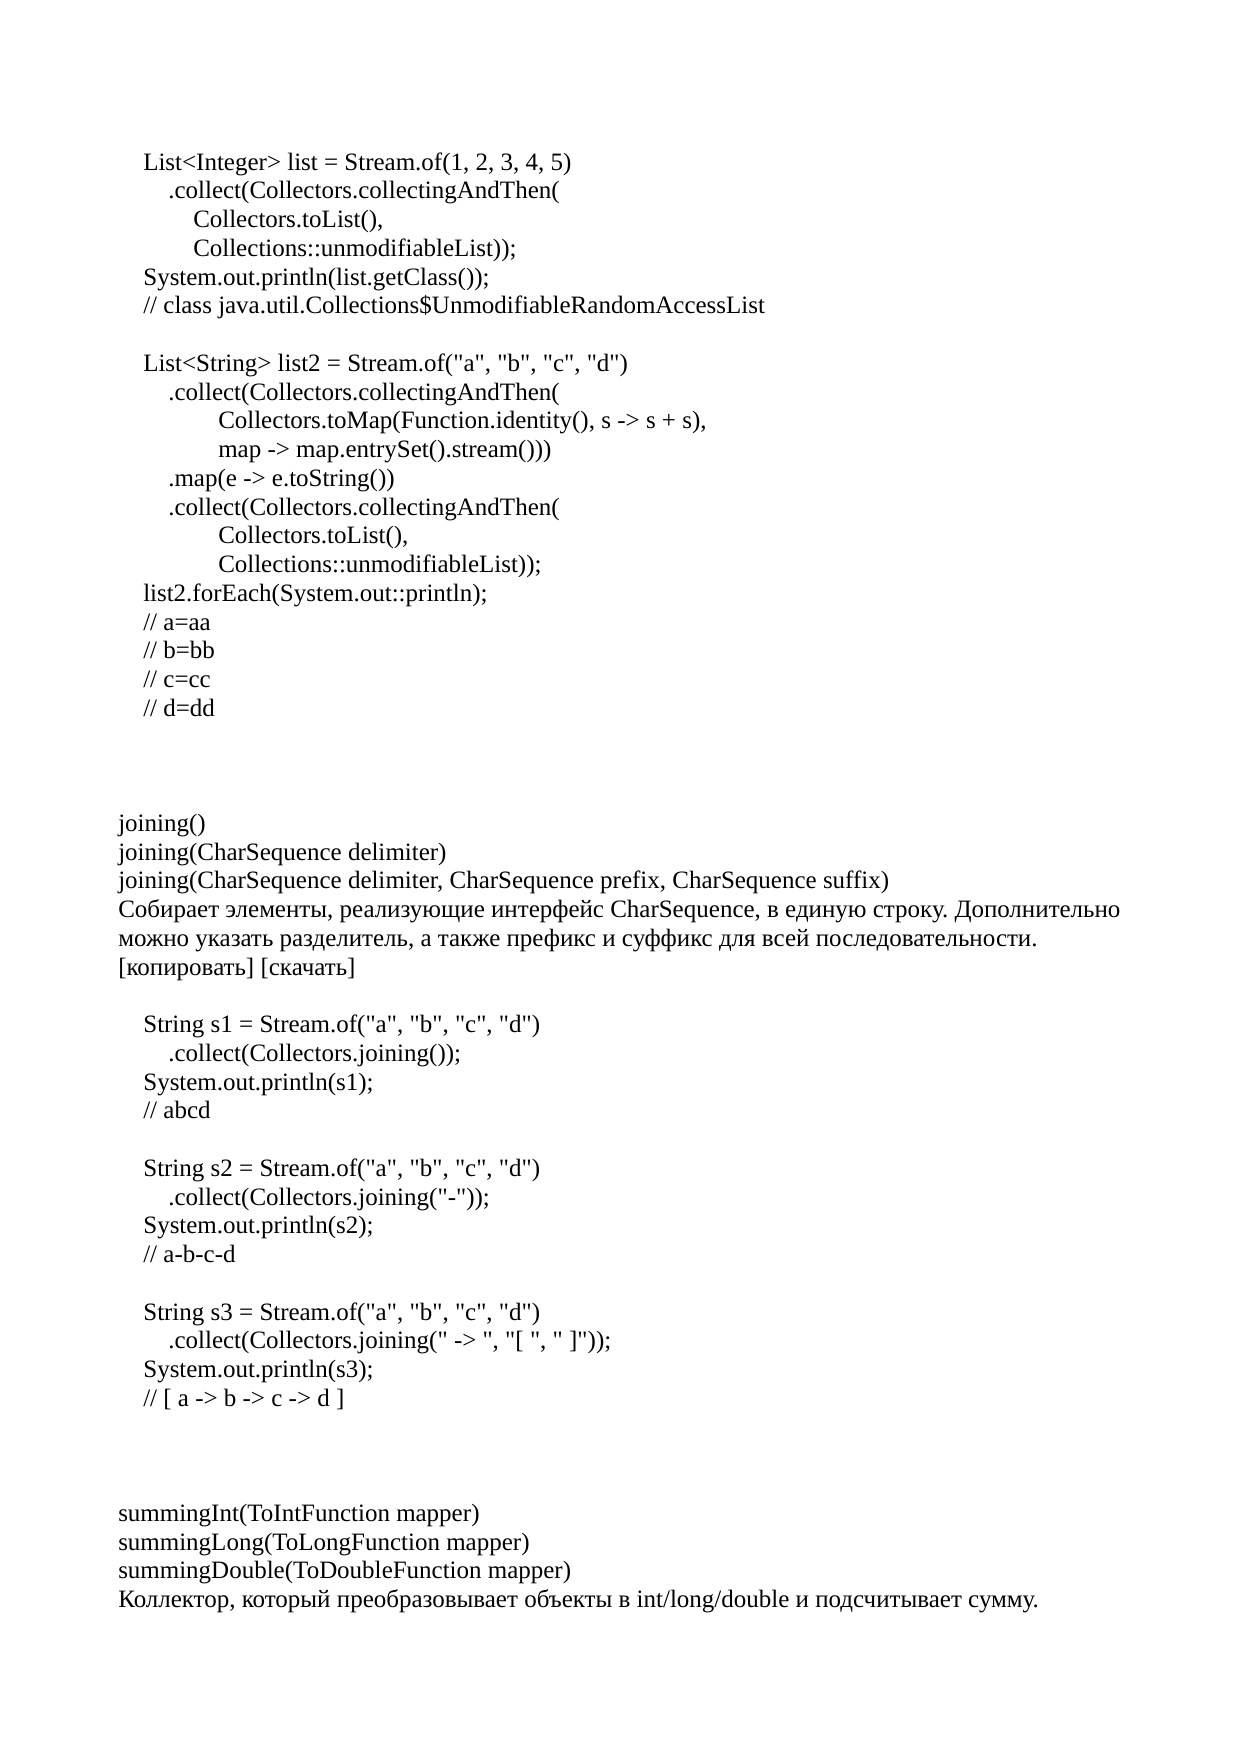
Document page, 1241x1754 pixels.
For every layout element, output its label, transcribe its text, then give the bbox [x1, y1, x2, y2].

text System.out.println(s1); [118, 1067, 1122, 1096]
text summingDouble(ToDoubleFunction mapper) [118, 1556, 1122, 1584]
text System.out.println(list.getClass()); [118, 262, 1122, 291]
text // class java.util.Collections$UnmodifiableRandomAccessList [118, 291, 1122, 319]
text Collectors.toList(), [118, 204, 1122, 233]
text map -> map.entrySet().stream())) [118, 434, 1122, 463]
text // a=aa [118, 607, 1122, 636]
text joining(CharSequence delimiter) [118, 837, 1122, 866]
text // a-b-c-d [118, 1239, 1122, 1268]
text System.out.println(s3); [118, 1354, 1122, 1383]
text .collect(Collectors.collectingAndThen( [118, 377, 1122, 406]
text // b=bb [118, 636, 1122, 664]
text Коллектор, который преобразовывает объекты в int/long/double и подсчитывает сумму. [118, 1584, 1122, 1613]
text // [ a -> b -> c -> d ] [118, 1383, 1122, 1412]
text joining() [118, 808, 1122, 837]
text System.out.println(s2); [118, 1211, 1122, 1239]
text summingLong(ToLongFunction mapper) [118, 1527, 1122, 1556]
text .collect(Collectors.joining()); [118, 1038, 1122, 1067]
text List<String> list2 = Stream.of("a", "b", "c", "d") [118, 348, 1122, 377]
text String s3 = Stream.of("a", "b", "c", "d") [118, 1297, 1122, 1326]
text List<Integer> list = Stream.of(1, 2, 3, 4, 5) [118, 147, 1122, 176]
text .collect(Collectors.joining(" -> ", "[ ", " ]")); [118, 1326, 1122, 1354]
text Собирает элементы, реализующие интерфейс CharSequence, в единую строку. Дополнительно можно указать разделитель, а также префикс и суффикс для всей последовательности. [118, 894, 1122, 952]
text [копировать] [скачать] [118, 952, 1122, 981]
text // d=dd [118, 693, 1122, 722]
text String s2 = Stream.of("a", "b", "c", "d") [118, 1153, 1122, 1182]
text Collectors.toMap(Function.identity(), s -> s + s), [118, 406, 1122, 434]
text .collect(Collectors.collectingAndThen( [118, 492, 1122, 521]
text // c=cc [118, 664, 1122, 693]
text list2.forEach(System.out::println); [118, 578, 1122, 607]
text .map(e -> e.toString()) [118, 463, 1122, 492]
text // abcd [118, 1096, 1122, 1124]
text .collect(Collectors.collectingAndThen( [118, 176, 1122, 204]
text String s1 = Stream.of("a", "b", "c", "d") [118, 1009, 1122, 1038]
text Collections::unmodifiableList)); [118, 549, 1122, 578]
text joining(CharSequence delimiter, CharSequence prefix, CharSequence suffix) [118, 866, 1122, 894]
text .collect(Collectors.joining("-")); [118, 1182, 1122, 1211]
text Collections::unmodifiableList)); [118, 233, 1122, 262]
text Collectors.toList(), [118, 521, 1122, 549]
text summingInt(ToIntFunction mapper) [118, 1498, 1122, 1527]
